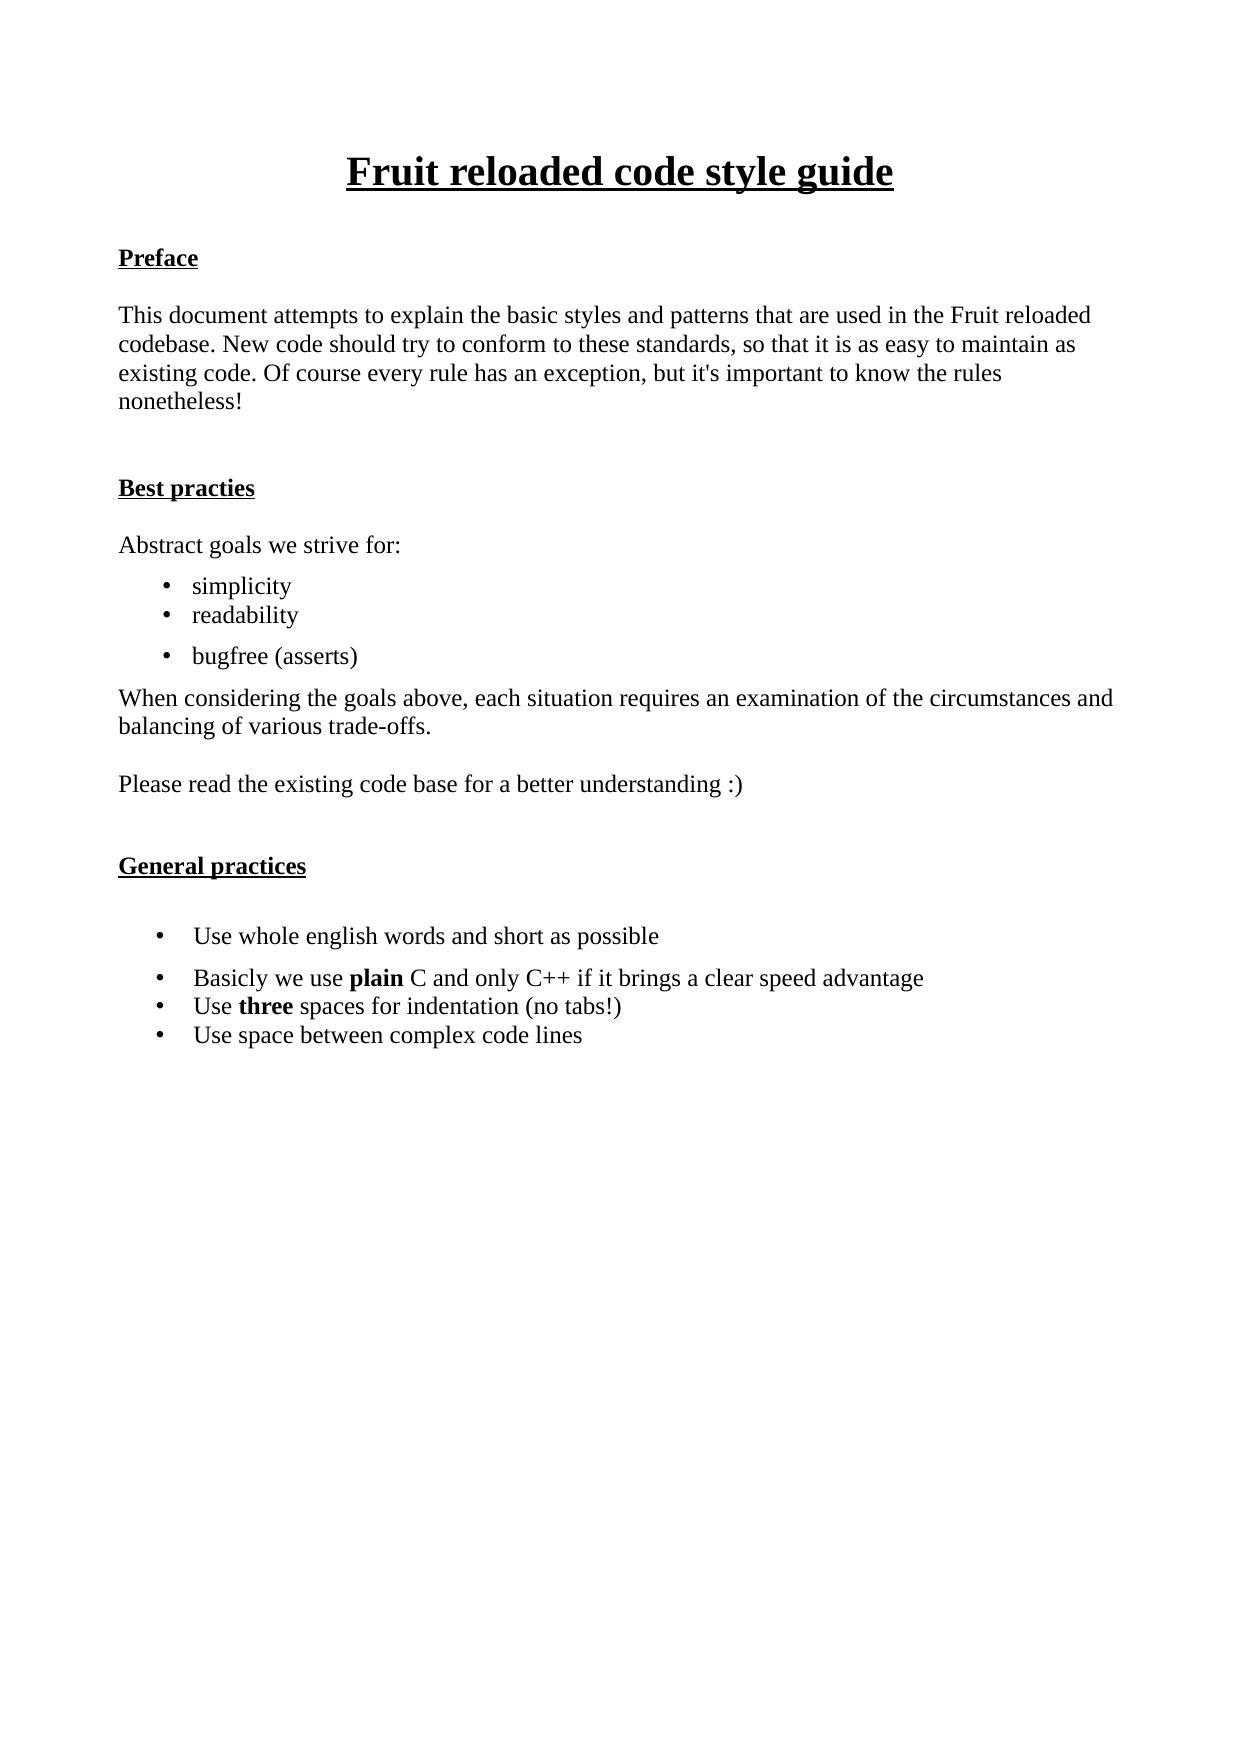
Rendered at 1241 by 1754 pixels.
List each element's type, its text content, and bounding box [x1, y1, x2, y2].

text Fruit reloaded code style guide [118, 147, 1122, 195]
text Abstract goals we strive for: [118, 530, 1122, 559]
text Best practies [118, 473, 1122, 501]
text Please read the existing code base for a better understanding :) [118, 769, 1122, 798]
list Basicly we use plain C and only C++ if it brings a clear speed advantage [156, 963, 1122, 991]
text When considering the goals above, each situation requires an examination of the circumstances and balancing of various trade-offs. [118, 683, 1122, 740]
subtitle General practices [118, 851, 1122, 880]
text This document attempts to explain the basic styles and patterns that are used in the Fruit reloaded codebase. New code should try to conform to these standards, so that it is as easy to maintain as existing code. Of course every rule has an exception, but it's important to know the rules nonetheless! [118, 300, 1122, 415]
list bugfree (asserts) [162, 641, 1122, 670]
text Preface [118, 243, 1122, 271]
list readability [162, 600, 1122, 629]
list simplicity [162, 571, 1122, 600]
list Use space between complex code lines [156, 1020, 1122, 1049]
list Use whole english words and short as possible [156, 921, 1122, 950]
list Use three spaces for indentation (no tabs!) [156, 991, 1122, 1020]
